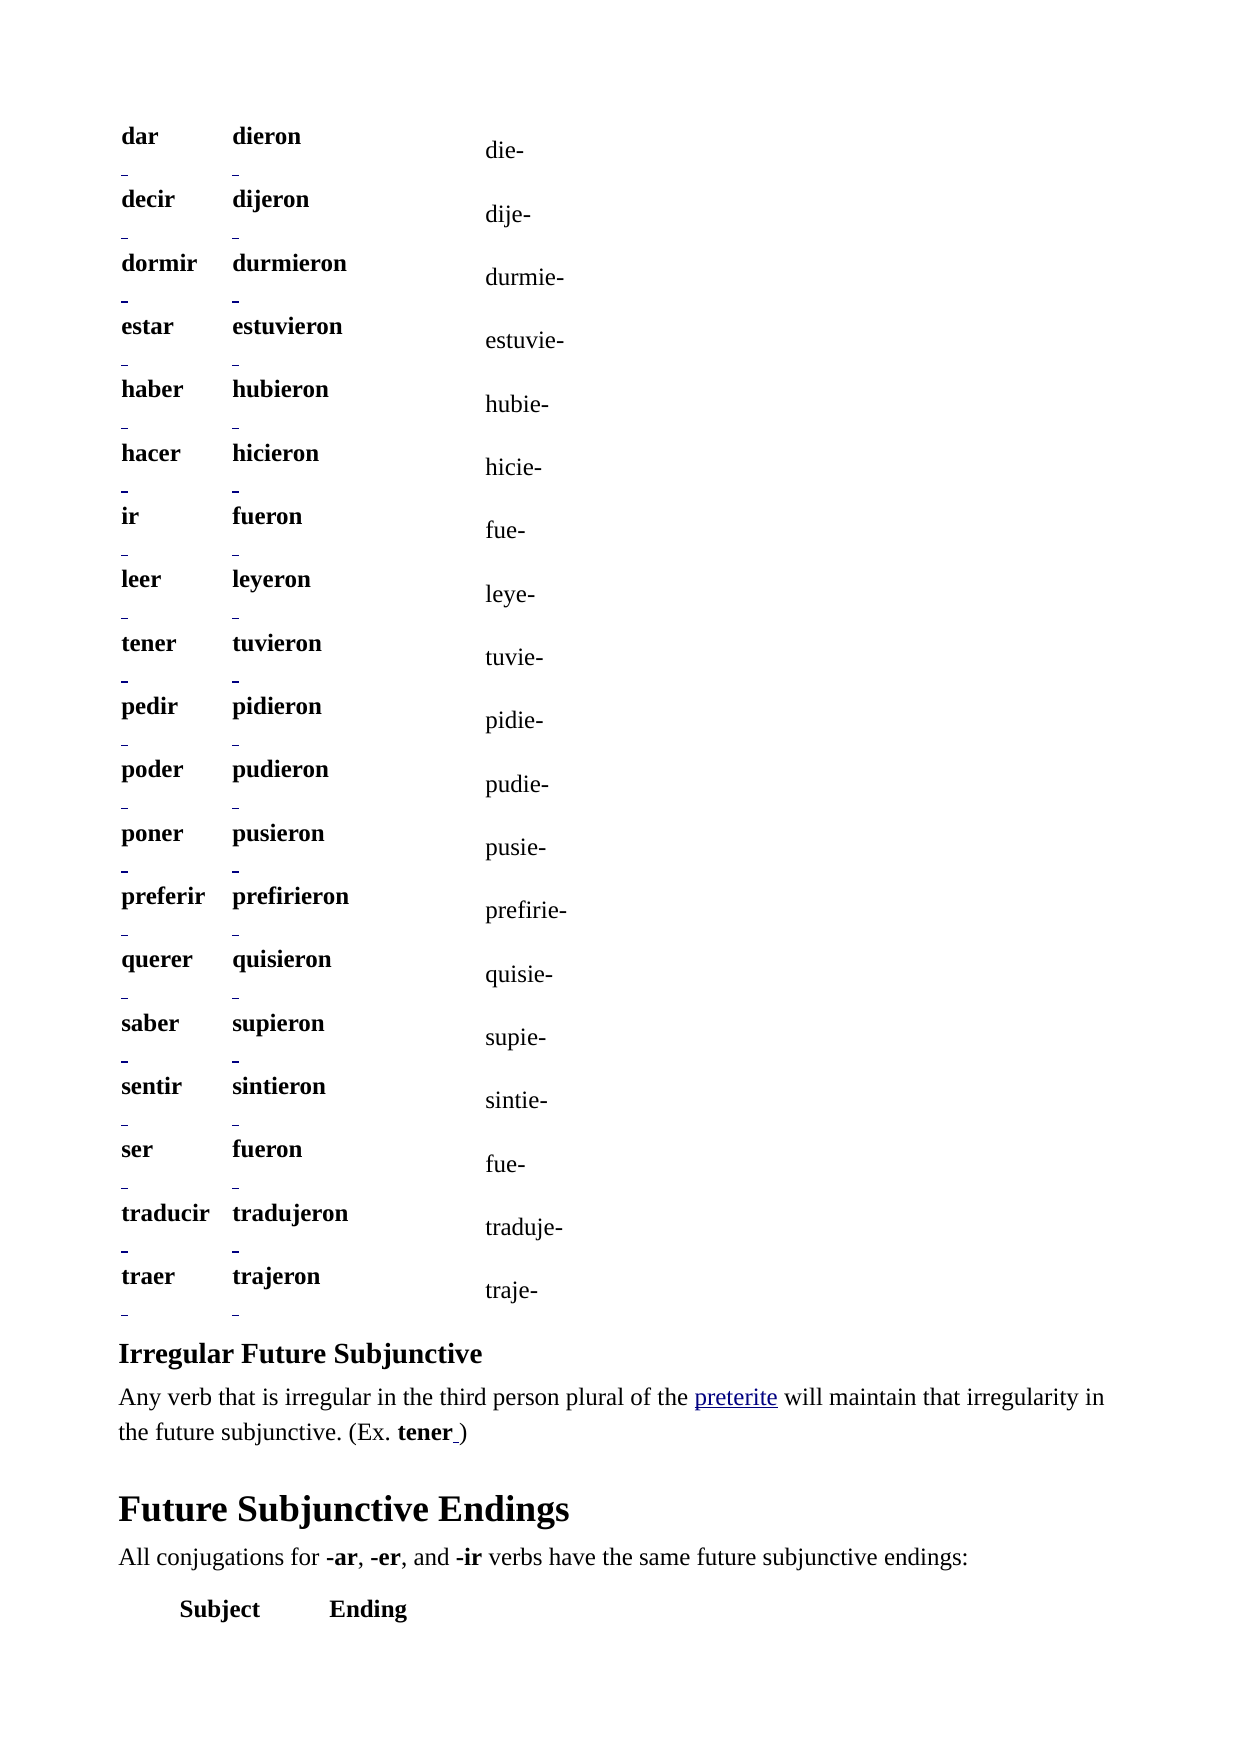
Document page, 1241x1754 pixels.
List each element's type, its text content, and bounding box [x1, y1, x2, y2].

table_cell trajeron [229, 1258, 482, 1321]
table_cell poder [118, 751, 229, 815]
table_cell pedir [118, 688, 229, 751]
table_cell traducir [118, 1195, 229, 1258]
table_cell dijeron [229, 181, 482, 245]
table_cell pusieron [229, 815, 482, 878]
text Any verb that is irregular in the third person plural of the preterite will maintain that irregularity in the future subjunctive. (Ex. tener ) [118, 1382, 1122, 1445]
table_cell quisie- [482, 941, 764, 1005]
table_cell tener [118, 625, 229, 688]
table_cell pudie- [482, 751, 764, 815]
table_cell durmieron [229, 245, 482, 308]
table_cell haber [118, 371, 229, 435]
table_cell sintieron [229, 1068, 482, 1131]
table_cell supieron [229, 1005, 482, 1068]
table_cell sentir [118, 1068, 229, 1131]
table_cell decir [118, 181, 229, 245]
table_cell pusie- [482, 815, 764, 878]
table_cell dormir [118, 245, 229, 308]
table_cell fueron [229, 1131, 482, 1195]
table_cell ir [118, 498, 229, 561]
table_cell ser [118, 1131, 229, 1195]
table_cell traer [118, 1258, 229, 1321]
table_cell leye- [482, 561, 764, 625]
table_cell die- [482, 118, 764, 181]
table_cell tuvieron [229, 625, 482, 688]
subtitle Irregular Future Subjunctive [118, 1336, 1122, 1369]
table_cell fue- [482, 498, 764, 561]
table_cell tuvie- [482, 625, 764, 688]
table_header Ending [321, 1591, 415, 1626]
table_cell estar [118, 308, 229, 371]
table_header Subject [118, 1591, 321, 1626]
text All conjugations for -ar, -er, and -ir verbs have the same future subjunctive endings: [118, 1542, 1122, 1571]
table_cell pidieron [229, 688, 482, 751]
table_cell tradujeron [229, 1195, 482, 1258]
table_cell poner [118, 815, 229, 878]
table_cell leer [118, 561, 229, 625]
table_cell dar [118, 118, 229, 181]
table_cell estuvieron [229, 308, 482, 371]
table_cell dieron [229, 118, 482, 181]
table_cell hacer [118, 435, 229, 498]
table_cell hubie- [482, 371, 764, 435]
table_cell estuvie- [482, 308, 764, 371]
table_cell prefirieron [229, 878, 482, 941]
table_cell traduje- [482, 1195, 764, 1258]
subtitle Future Subjunctive Endings [118, 1486, 1122, 1529]
table_cell hubieron [229, 371, 482, 435]
table_cell prefirie- [482, 878, 764, 941]
table_cell durmie- [482, 245, 764, 308]
table_cell pudieron [229, 751, 482, 815]
table_cell fueron [229, 498, 482, 561]
table_cell hicieron [229, 435, 482, 498]
table_cell traje- [482, 1258, 764, 1321]
table_cell saber [118, 1005, 229, 1068]
table_cell supie- [482, 1005, 764, 1068]
table_cell quisieron [229, 941, 482, 1005]
table_cell dije- [482, 181, 764, 245]
table_cell preferir [118, 878, 229, 941]
table_cell pidie- [482, 688, 764, 751]
table_cell sintie- [482, 1068, 764, 1131]
table_cell fue- [482, 1131, 764, 1195]
table_cell querer [118, 941, 229, 1005]
table_cell hicie- [482, 435, 764, 498]
table_cell leyeron [229, 561, 482, 625]
